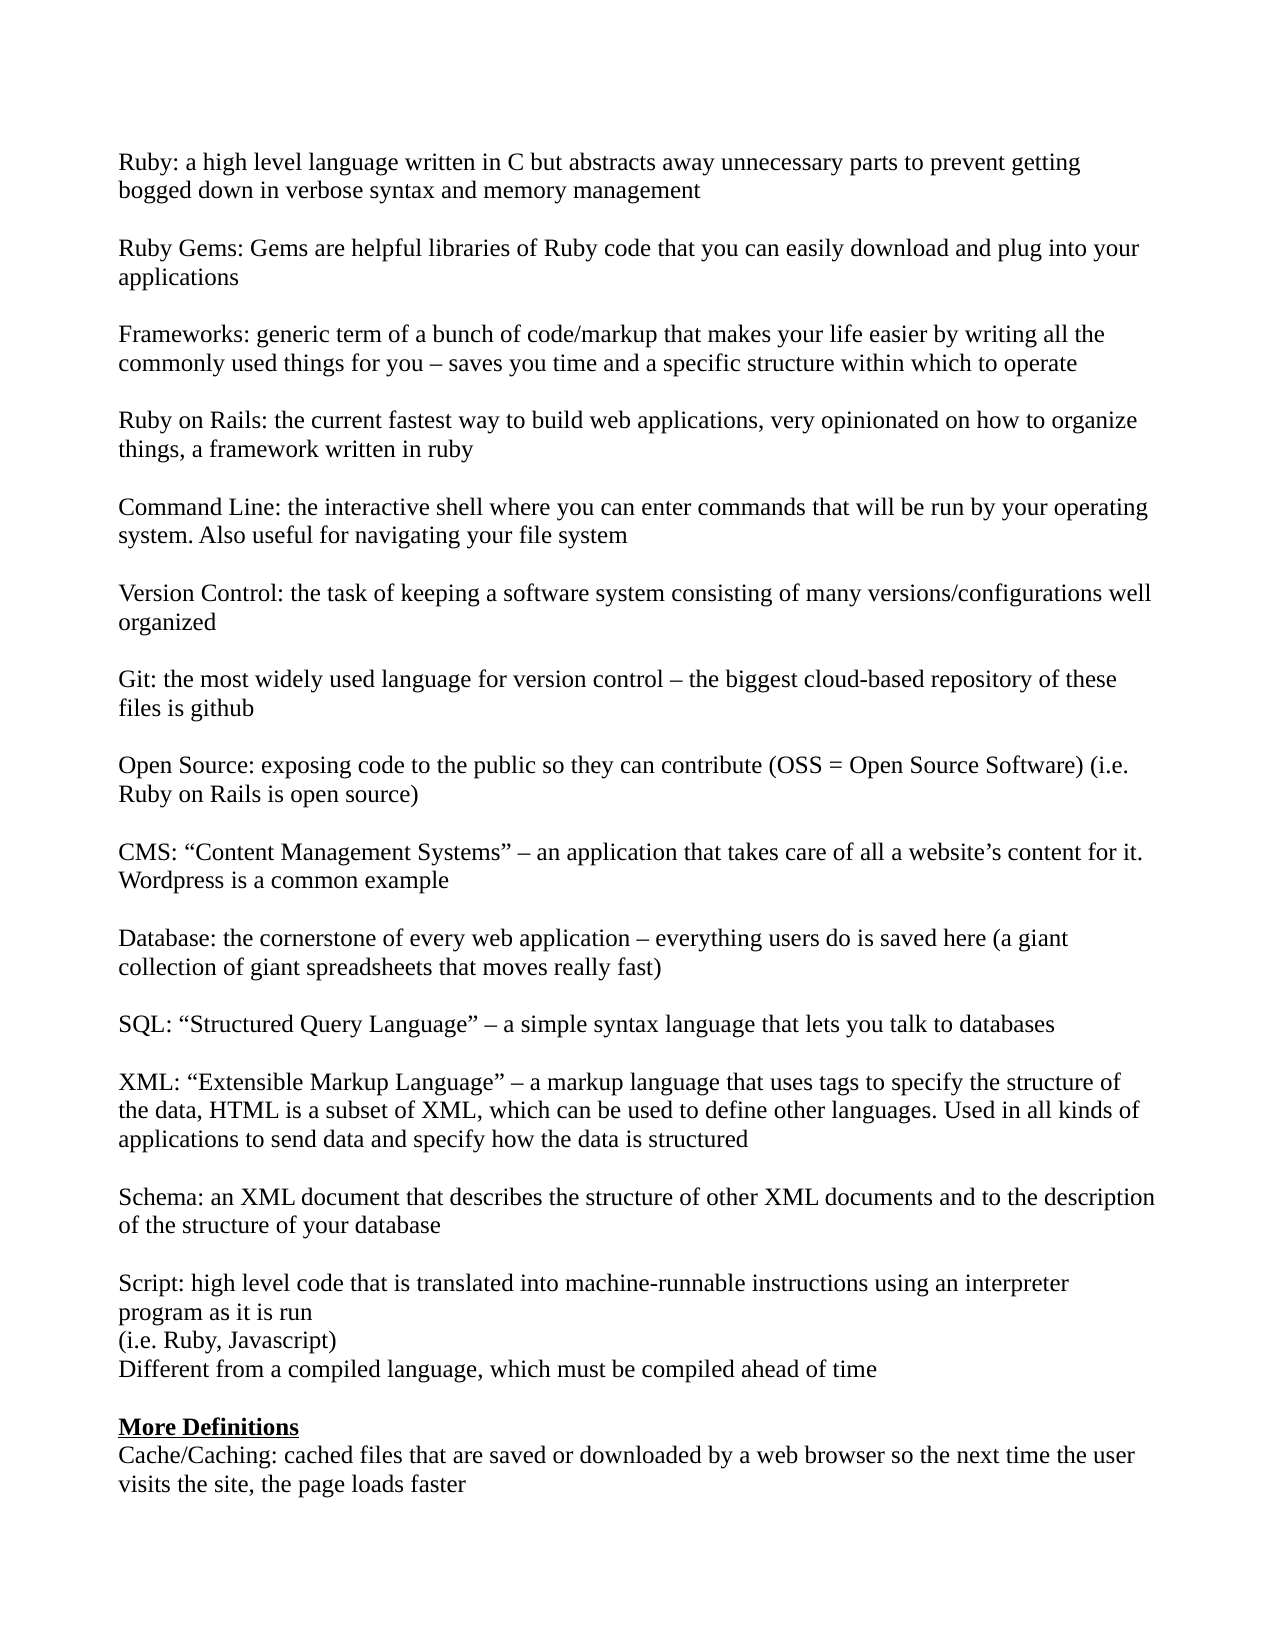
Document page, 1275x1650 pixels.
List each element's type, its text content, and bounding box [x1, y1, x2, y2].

text CMS: “Content Management Systems” – an application that takes care of all a website’s content for it. Wordpress is a common example [118, 837, 1157, 894]
text SQL: “Structured Query Language” – a simple syntax language that lets you talk to databases [118, 1009, 1157, 1038]
text Schema: an XML document that describes the structure of other XML documents and to the description of the structure of your database [118, 1182, 1157, 1239]
text Cache/Caching: cached files that are saved or downloaded by a web browser so the next time the user visits the site, the page loads faster [118, 1441, 1157, 1498]
text (i.e. Ruby, Javascript) [118, 1326, 1157, 1354]
text Script: high level code that is translated into machine-runnable instructions using an interpreter program as it is run [118, 1268, 1157, 1326]
text More Definitions [118, 1412, 1157, 1441]
text Frameworks: generic term of a bunch of code/markup that makes your life easier by writing all the commonly used things for you – saves you time and a specific structure within which to operate [118, 319, 1157, 377]
text Git: the most widely used language for version control – the biggest cloud-based repository of these files is github [118, 664, 1157, 722]
text Open Source: exposing code to the public so they can contribute (OSS = Open Source Software) (i.e. Ruby on Rails is open source) [118, 751, 1157, 808]
text Command Line: the interactive shell where you can enter commands that will be run by your operating system. Also useful for navigating your file system [118, 492, 1157, 549]
text XML: “Extensible Markup Language” – a markup language that uses tags to specify the structure of the data, HTML is a subset of XML, which can be used to define other languages. Used in all kinds of applications to send data and specify how the data is structured [118, 1067, 1157, 1153]
text Ruby on Rails: the current fastest way to build web applications, very opinionated on how to organize things, a framework written in ruby [118, 406, 1157, 463]
text Version Control: the task of keeping a software system consisting of many versions/configurations well organized [118, 578, 1157, 636]
text Ruby: a high level language written in C but abstracts away unnecessary parts to prevent getting bogged down in verbose syntax and memory management [118, 147, 1157, 204]
text Ruby Gems: Gems are helpful libraries of Ruby code that you can easily download and plug into your applications [118, 233, 1157, 291]
text Different from a compiled language, which must be compiled ahead of time [118, 1354, 1157, 1383]
text Database: the cornerstone of every web application – everything users do is saved here (a giant collection of giant spreadsheets that moves really fast) [118, 923, 1157, 981]
